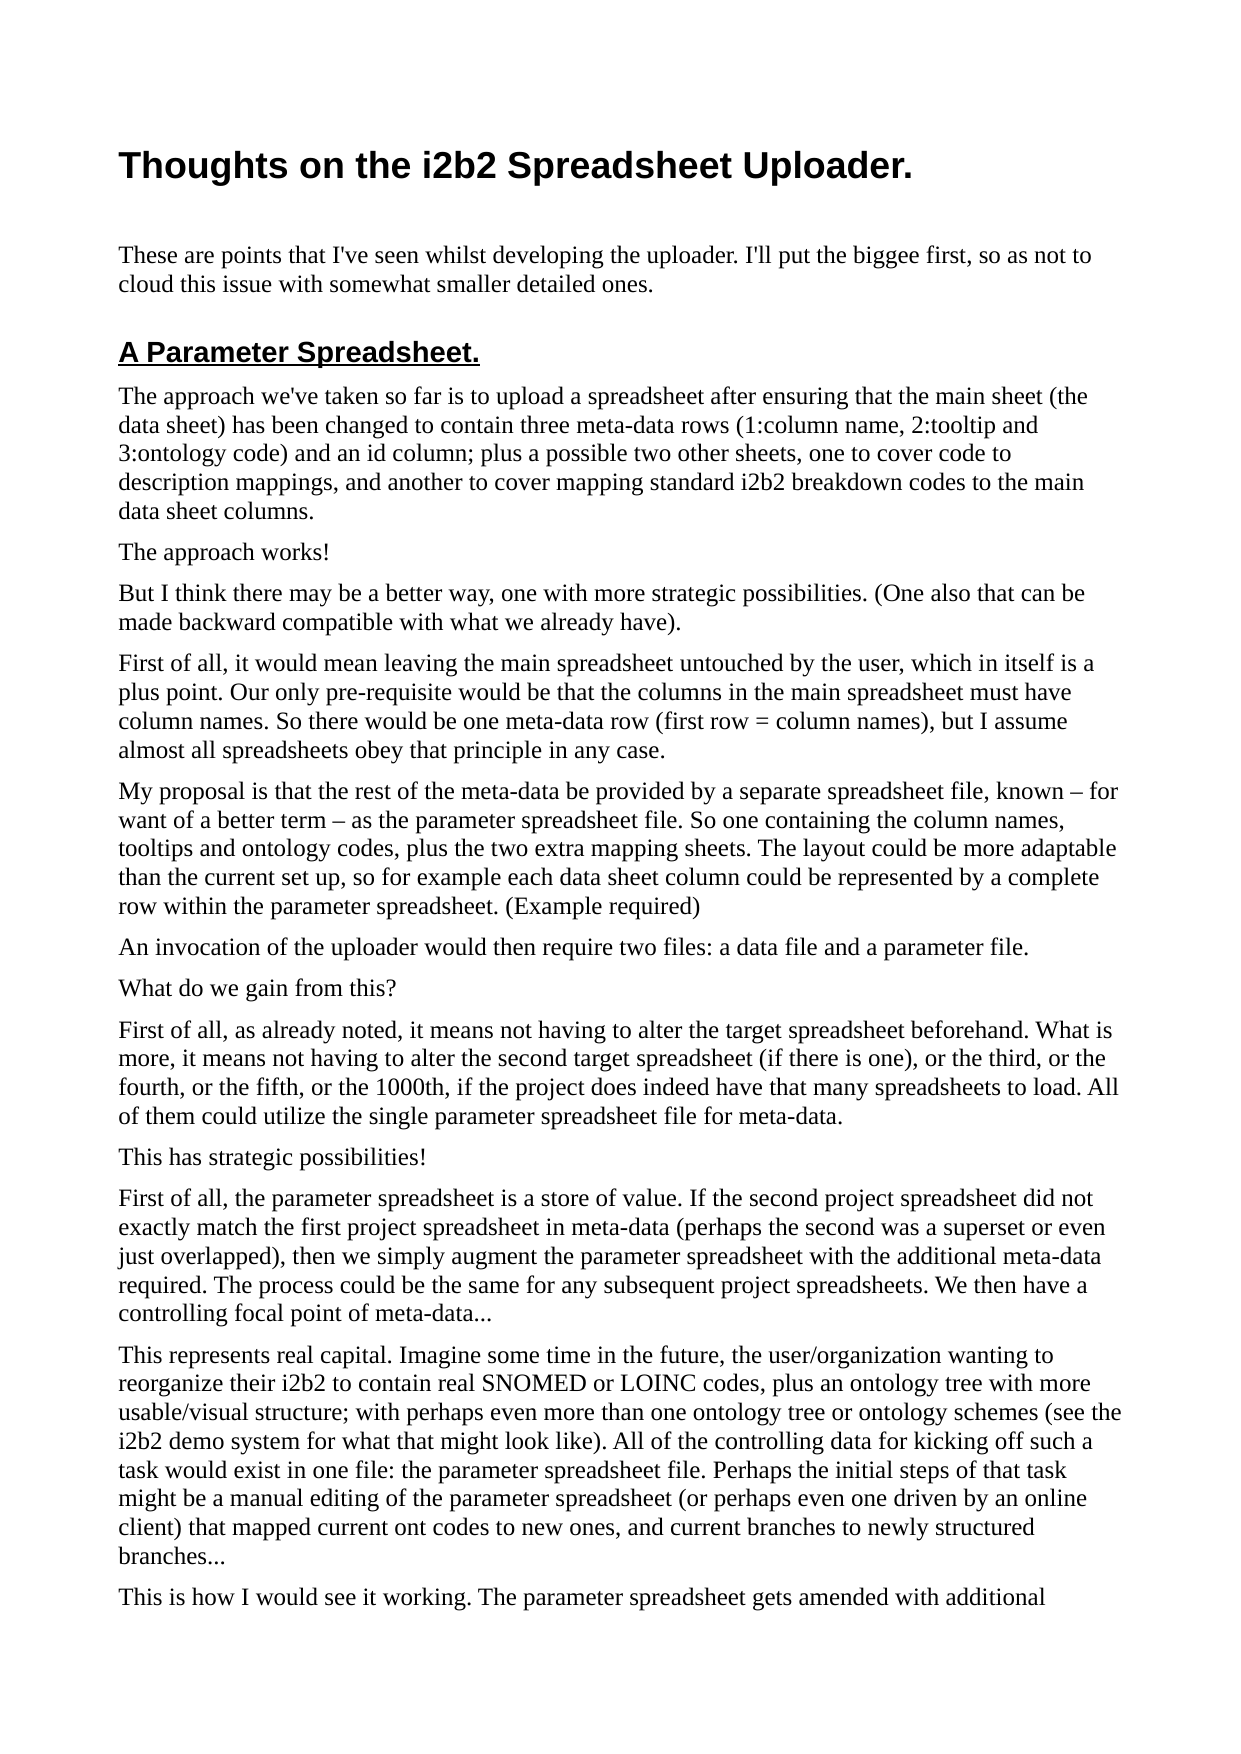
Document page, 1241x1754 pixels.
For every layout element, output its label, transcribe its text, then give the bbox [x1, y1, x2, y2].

text What do we gain from this? [118, 973, 1122, 1002]
subtitle Thoughts on the i2b2 Spreadsheet Uploader. [118, 143, 1122, 186]
text First of all, the parameter spreadsheet is a store of value. If the second project spreadsheet did not exactly match the first project spreadsheet in meta-data (perhaps the second was a superset or even just overlapped), then we simply augment the parameter spreadsheet with the additional meta-data required. The process could be the same for any subsequent project spreadsheets. We then have a controlling focal point of meta-data... [118, 1183, 1122, 1327]
text The approach works! [118, 537, 1122, 566]
text But I think there may be a better way, one with more strategic possibilities. (One also that can be made backward compatible with what we already have). [118, 578, 1122, 636]
text These are points that I've seen whilst developing the uploader. I'll put the biggee first, so as not to cloud this issue with somewhat smaller detailed ones. [118, 240, 1122, 297]
text This is how I would see it working. The parameter spreadsheet gets amended with additional [118, 1582, 1122, 1611]
text First of all, it would mean leaving the main spreadsheet untouched by the user, which in itself is a plus point. Our only pre-requisite would be that the columns in the main spreadsheet must have column names. So there would be one meta-data row (first row = column names), but I assume almost all spreadsheets obey that principle in any case. [118, 648, 1122, 763]
text My proposal is that the rest of the meta-data be provided by a separate spreadsheet file, known – for want of a better term – as the parameter spreadsheet file. So one containing the column names, tooltips and ontology codes, plus the two extra mapping sheets. The layout could be more adaptable than the current set up, so for example each data sheet column could be represented by a complete row within the parameter spreadsheet. (Example required) [118, 776, 1122, 920]
subtitle A Parameter Spreadsheet. [118, 335, 1122, 368]
text The approach we've taken so far is to upload a spreadsheet after ensuring that the main sheet (the data sheet) has been changed to contain three meta-data rows (1:column name, 2:tooltip and 3:ontology code) and an id column; plus a possible two other sheets, one to cover code to description mappings, and another to cover mapping standard i2b2 breakdown codes to the main data sheet columns. [118, 381, 1122, 525]
text This represents real capital. Imagine some time in the future, the user/organization wanting to reorganize their i2b2 to contain real SNOMED or LOINC codes, plus an ontology tree with more usable/visual structure; with perhaps even more than one ontology tree or ontology schemes (see the i2b2 demo system for what that might look like). All of the controlling data for kicking off such a task would exist in one file: the parameter spreadsheet file. Perhaps the initial steps of that task might be a manual editing of the parameter spreadsheet (or perhaps even one driven by an online client) that mapped current ont codes to new ones, and current branches to newly structured branches... [118, 1340, 1122, 1570]
text This has strategic possibilities! [118, 1142, 1122, 1171]
text An invocation of the uploader would then require two files: a data file and a parameter file. [118, 932, 1122, 961]
text First of all, as already noted, it means not having to alter the target spreadsheet beforehand. What is more, it means not having to alter the second target spreadsheet (if there is one), or the third, or the fourth, or the fifth, or the 1000th, if the project does indeed have that many spreadsheets to load. All of them could utilize the single parameter spreadsheet file for meta-data. [118, 1015, 1122, 1130]
